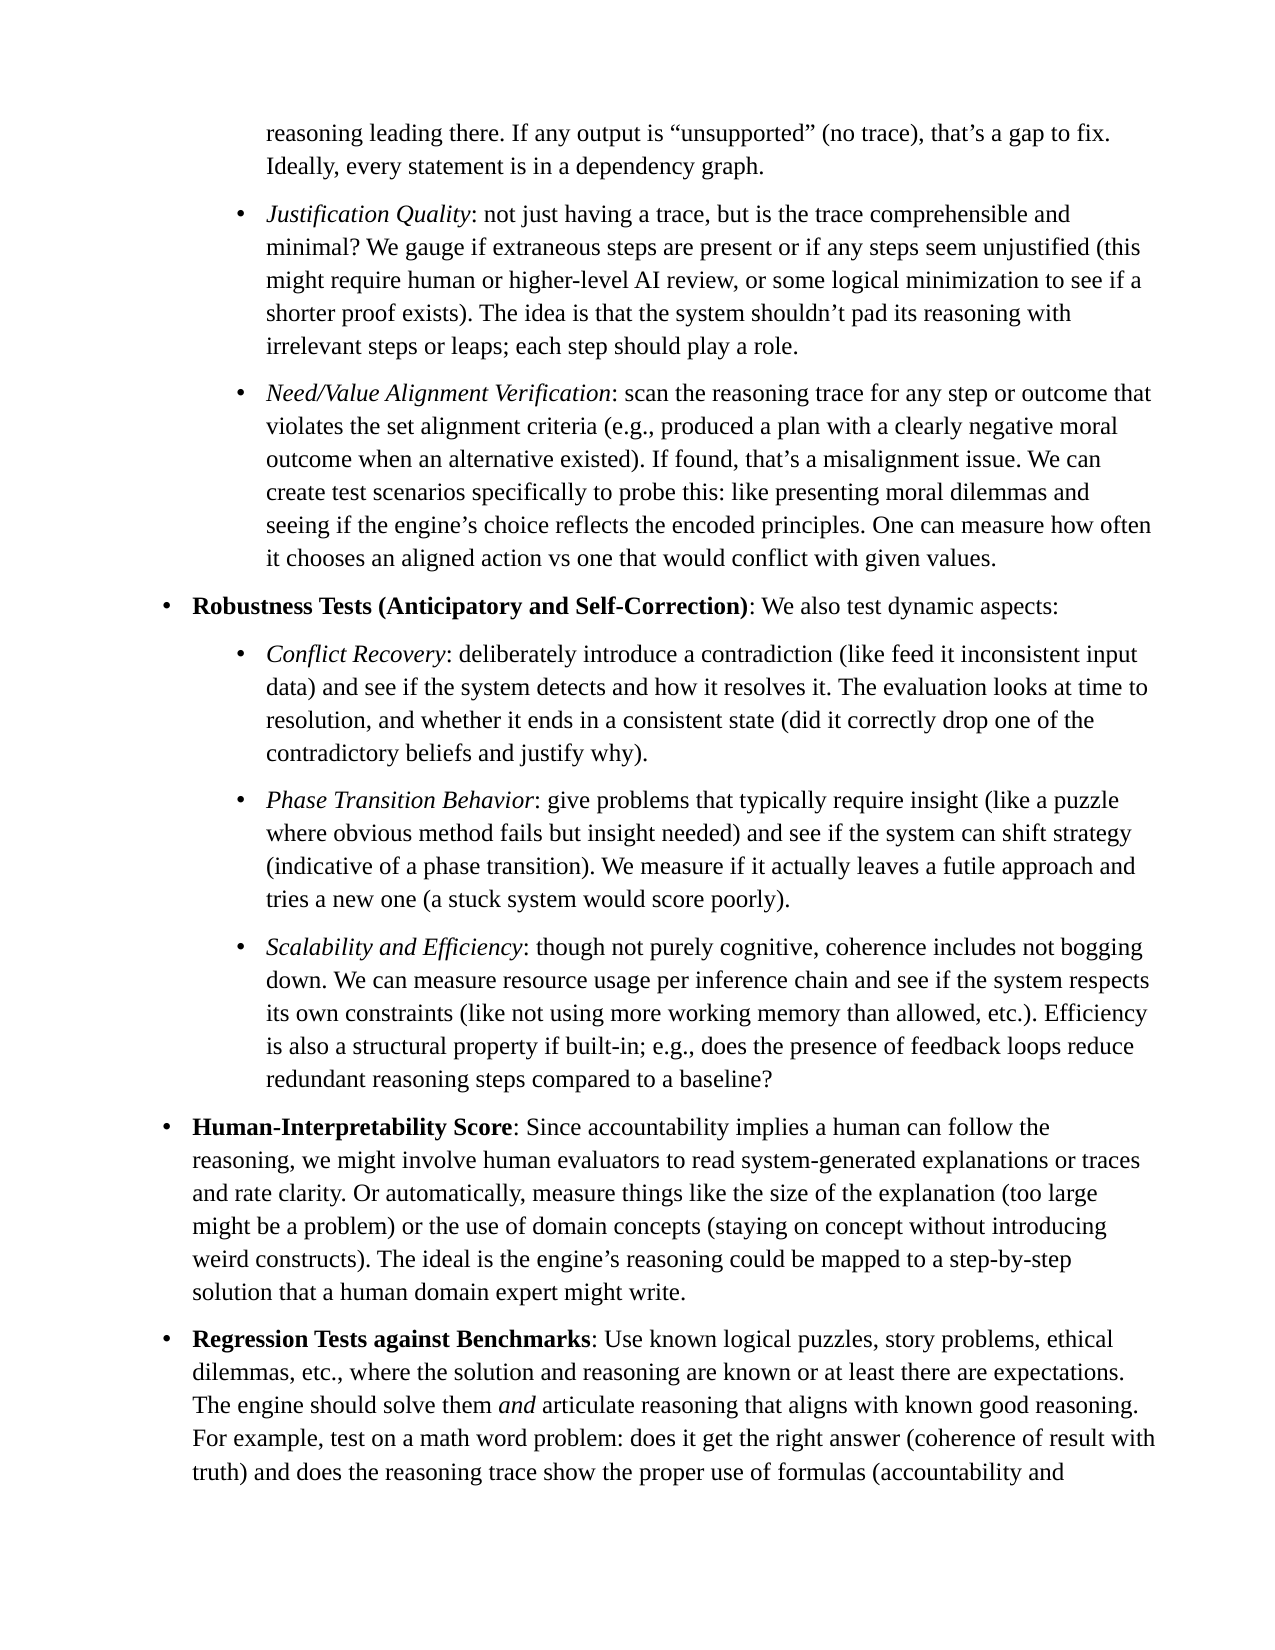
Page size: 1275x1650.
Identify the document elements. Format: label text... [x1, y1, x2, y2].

list Robustness Tests (Anticipatory and Self-Correction): We also test dynamic aspects: [162, 591, 1157, 620]
list Regression Tests against Benchmarks: Use known logical puzzles, story problems, ethical dilemmas, etc., where the solution and reasoning are known or at least there are expectations. The engine should solve them and articulate reasoning that aligns with known good reasoning. For example, test on a math word problem: does it get the right answer (coherence of result with truth) and does the reasoning trace show the proper use of formulas (accountability and [162, 1324, 1157, 1485]
list Justification Quality: not just having a trace, but is the trace comprehensible and minimal? We gauge if extraneous steps are present or if any steps seem unjustified (this might require human or higher-level AI review, or some logical minimization to see if a shorter proof exists). The idea is that the system shouldn’t pad its reasoning with irrelevant steps or leaps; each step should play a role. [236, 199, 1157, 359]
list Human-Interpretability Score: Since accountability implies a human can follow the reasoning, we might involve human evaluators to read system-generated explanations or traces and rate clarity. Or automatically, measure things like the size of the explanation (too large might be a problem) or the use of domain concepts (staying on concept without introducing weird constructs). The ideal is the engine’s reasoning could be mapped to a step-by-step solution that a human domain expert might write. [162, 1112, 1157, 1306]
list Phase Transition Behavior: give problems that typically require insight (like a puzzle where obvious method fails but insight needed) and see if the system can shift strategy (indicative of a phase transition). We measure if it actually leaves a futile approach and tries a new one (a stuck system would score poorly). [236, 785, 1157, 913]
list reasoning leading there. If any output is “unsupported” (no trace), that’s a gap to fix. Ideally, every statement is in a dependency graph. [236, 118, 1157, 180]
list Conflict Recovery: deliberately introduce a contradiction (like feed it inconsistent input data) and see if the system detects and how it resolves it. The evaluation looks at time to resolution, and whether it ends in a consistent state (did it correctly drop one of the contradictory beliefs and justify why). [236, 639, 1157, 767]
list Scalability and Efficiency: though not purely cognitive, coherence includes not bogging down. We can measure resource usage per inference chain and see if the system respects its own constraints (like not using more working memory than allowed, etc.). Efficiency is also a structural property if built-in; e.g., does the presence of feedback loops reduce redundant reasoning steps compared to a baseline? [236, 932, 1157, 1093]
list Need/Value Alignment Verification: scan the reasoning trace for any step or outcome that violates the set alignment criteria (e.g., produced a plan with a clearly negative moral outcome when an alternative existed). If found, that’s a misalignment issue. We can create test scenarios specifically to probe this: like presenting moral dilemmas and seeing if the engine’s choice reflects the encoded principles. One can measure how often it chooses an aligned action vs one that would conflict with given values. [236, 378, 1157, 572]
